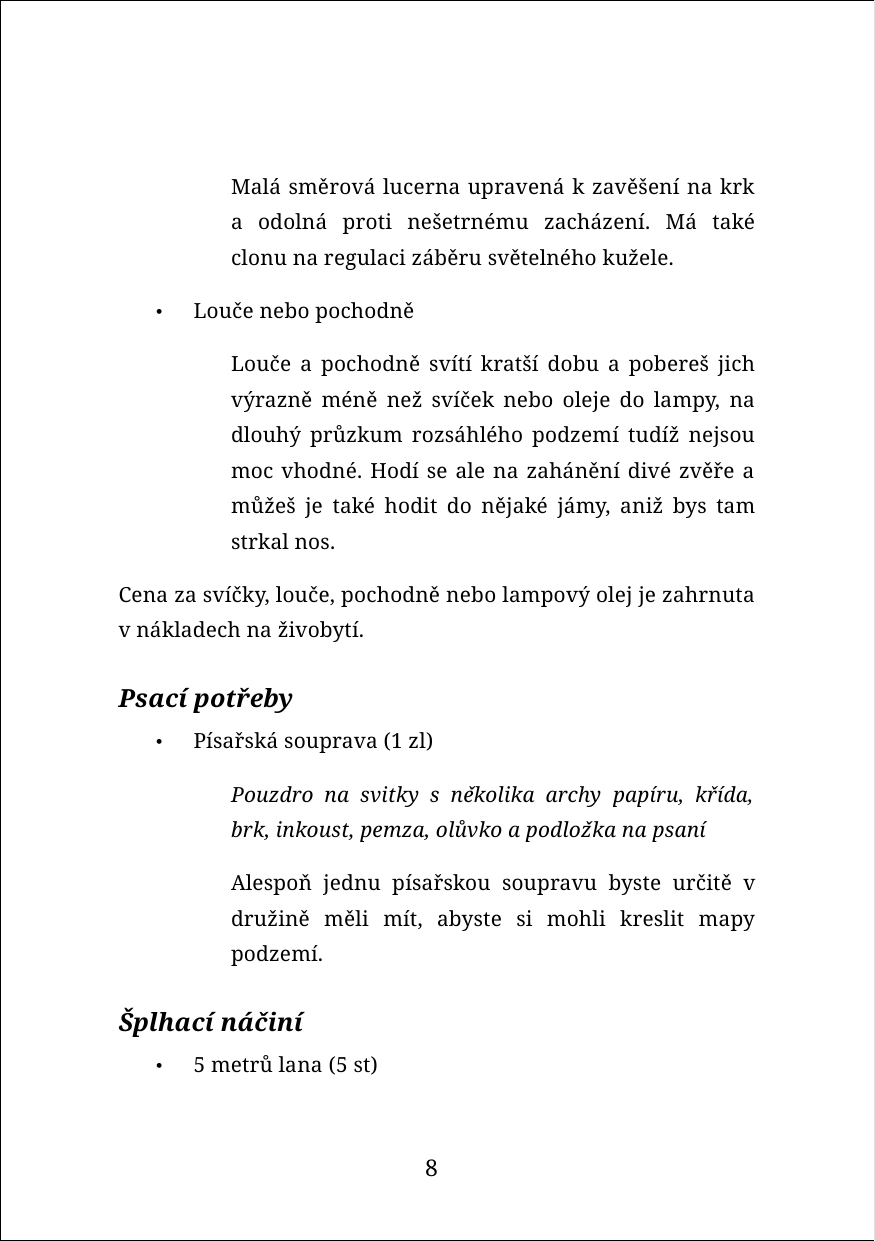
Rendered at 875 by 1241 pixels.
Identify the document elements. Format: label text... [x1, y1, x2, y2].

list Pouzdro na svitky s několika archy papíru, křída, brk, inkoust, pemza, olůvko a podložka na psaní [193, 780, 756, 844]
list Alespoň jednu písařskou soupravu byste určitě v družině měli mít, abyste si mohli kreslit mapy podzemí. [193, 868, 756, 968]
list Louče a pochodně svítí kratší dobu a pobereš jich výrazně méně než svíček nebo oleje do lampy, na dlouhý průzkum rozsáhlého podzemí tudíž nejsou moc vhodné. Hodí se ale na zahánění divé zvěře a můžeš je také hodit do nějaké jámy, aniž bys tam strkal nos. [193, 349, 756, 555]
text Cena za svíčky, louče, pochodně nebo lampový olej je zahrnuta v nákladech na živobytí. [118, 580, 756, 644]
list Louče nebo pochodně [156, 296, 756, 324]
subtitle Šplhací náčiní [118, 1004, 756, 1038]
subtitle Psací potřeby [118, 681, 756, 715]
list Malá směrová lucerna upravená k zavěšení na krk a odolná proti nešetrnému zacházení. Má také clonu na regulaci záběru světelného kužele. [193, 172, 756, 271]
list Písařská souprava (1 zl) [156, 726, 756, 755]
list 5 metrů lana (5 st) [156, 1050, 756, 1079]
